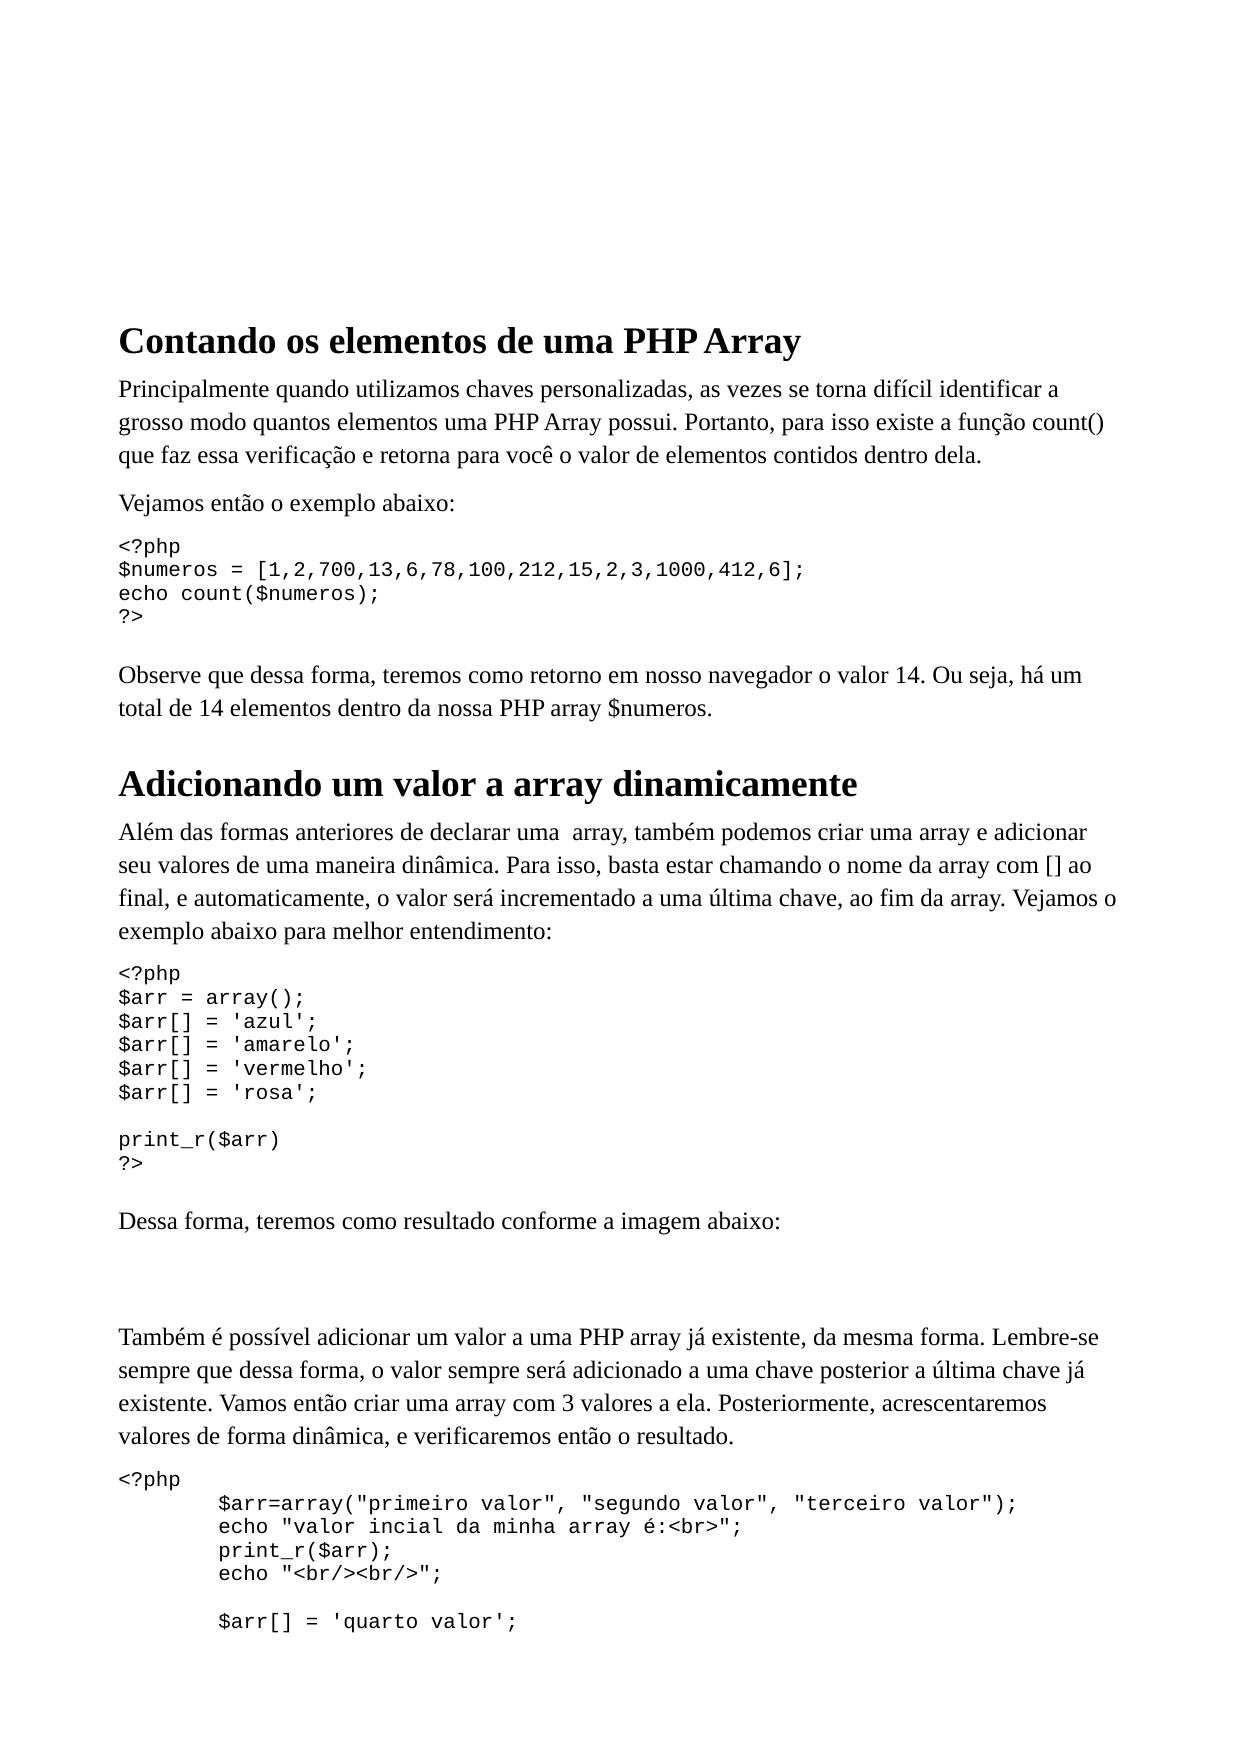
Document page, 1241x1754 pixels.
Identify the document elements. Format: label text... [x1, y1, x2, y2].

text Além das formas anteriores de declarar uma array, também podemos criar uma array e adicionar seu valores de uma maneira dinâmica. Para isso, basta estar chamando o nome da array com [] ao final, e automaticamente, o valor será incrementado a uma última chave, ao fim da array. Vejamos o exemplo abaixo para melhor entendimento: [118, 817, 1122, 944]
text $arr[] = 'azul'; [118, 1011, 1122, 1034]
picture [118, 1253, 784, 1304]
text ?> [118, 1153, 1122, 1176]
text $arr[] = 'rosa'; [118, 1082, 1122, 1105]
text $arr[] = 'quarto valor'; [118, 1611, 1122, 1634]
subtitle Adicionando um valor a array dinamicamente [118, 761, 1122, 804]
picture [118, 118, 331, 279]
text Vejamos então o exemplo abaixo: [118, 488, 1122, 517]
text echo "<br/><br/>"; [118, 1563, 1122, 1587]
text Observe que dessa forma, teremos como retorno em nosso navegador o valor 14. Ou seja, há um total de 14 elementos dentro da nossa PHP array $numeros. [118, 660, 1122, 721]
text <?php [118, 963, 1122, 987]
text $numeros = [1,2,700,13,6,78,100,212,15,2,3,1000,412,6]; [118, 559, 1122, 583]
text echo count($numeros); [118, 583, 1122, 607]
text <?php [118, 1469, 1122, 1492]
text Principalmente quando utilizamos chaves personalizadas, as vezes se torna difícil identificar a grosso modo quantos elementos uma PHP Array possui. Portanto, para isso existe a função count() que faz essa verificação e retorna para você o valor de elementos contidos dentro dela. [118, 374, 1122, 469]
text $arr=array("primeiro valor", "segundo valor", "terceiro valor"); [118, 1492, 1122, 1516]
text Também é possível adicionar um valor a uma PHP array já existente, da mesma forma. Lembre-se sempre que dessa forma, o valor sempre será adicionado a uma chave posterior a última chave já existente. Vamos então criar uma array com 3 valores a ela. Posteriormente, acrescentaremos valores de forma dinâmica, e verificaremos então o resultado. [118, 1322, 1122, 1450]
text $arr[] = 'amarelo'; [118, 1034, 1122, 1058]
text echo "valor incial da minha array é:<br>"; [118, 1516, 1122, 1540]
text <?php [118, 536, 1122, 559]
subtitle Contando os elementos de uma PHP Array [118, 319, 1122, 362]
text ?> [118, 607, 1122, 630]
text $arr = array(); [118, 987, 1122, 1011]
text Dessa forma, teremos como resultado conforme a imagem abaixo: [118, 1206, 1122, 1234]
text $arr[] = 'vermelho'; [118, 1058, 1122, 1082]
text print_r($arr) [118, 1129, 1122, 1153]
text print_r($arr); [118, 1540, 1122, 1563]
